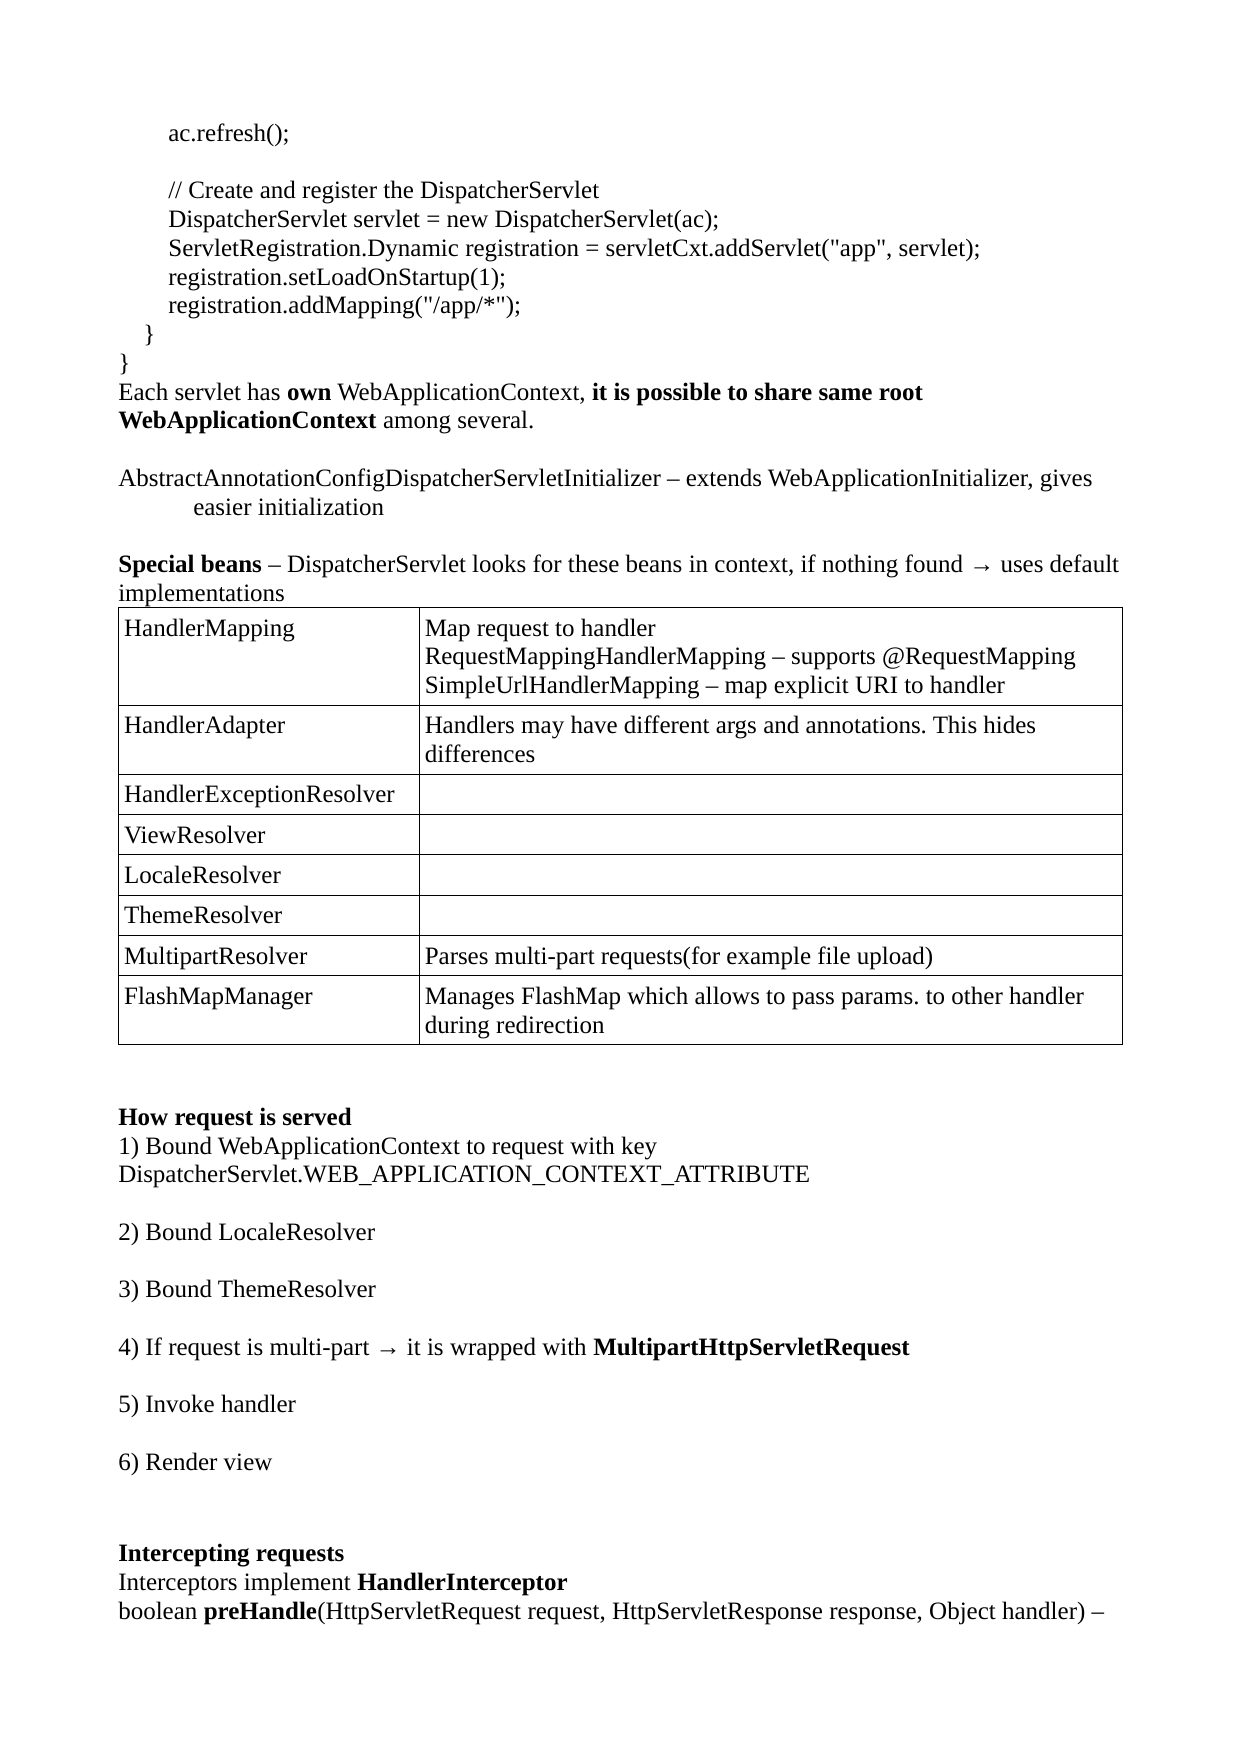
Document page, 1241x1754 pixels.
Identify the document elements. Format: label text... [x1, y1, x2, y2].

table_cell HandlerAdapter [119, 706, 419, 774]
table_cell [420, 896, 1122, 935]
table_cell Manages FlashMap which allows to pass params. to other handler during redirection [420, 976, 1122, 1044]
text boolean preHandle(HttpServletRequest request, HttpServletResponse response, Object handler) – [118, 1596, 1122, 1625]
text // Create and register the DispatcherServlet [118, 176, 1122, 204]
table_cell ViewResolver [119, 815, 419, 854]
text Interceptors implement HandlerInterceptor [118, 1567, 1122, 1596]
text Each servlet has own WebApplicationContext, it is possible to share same root WebApplicationContext among several. [118, 377, 1122, 434]
table_cell LocaleResolver [119, 855, 419, 895]
table_cell Handlers may have different args and annotations. This hides differences [420, 706, 1122, 774]
text How request is served [118, 1102, 1122, 1131]
text 5) Invoke handler [118, 1389, 1122, 1418]
table_cell HandlerExceptionResolver [119, 775, 419, 814]
text 1) Bound WebApplicationContext to request with key DispatcherServlet.WEB_APPLICATION_CONTEXT_ATTRIBUTE [118, 1131, 1122, 1188]
table_cell [420, 855, 1122, 895]
table_cell FlashMapManager [119, 976, 419, 1044]
text registration.addMapping("/app/*"); [118, 291, 1122, 319]
text registration.setLoadOnStartup(1); [118, 262, 1122, 291]
text Special beans – DispatcherServlet looks for these beans in context, if nothing found → uses default implementations [118, 549, 1122, 607]
text 2) Bound LocaleResolver [118, 1217, 1122, 1246]
table_cell [420, 815, 1122, 854]
table_header Map request to handler RequestMappingHandlerMapping – supports @RequestMapping SimpleUrlHandlerMapping – map explicit URI to handler [420, 608, 1122, 705]
text 4) If request is multi-part → it is wrapped with MultipartHttpServletRequest [118, 1332, 1122, 1361]
text } [118, 319, 1122, 348]
table_cell Parses multi-part requests(for example file upload) [420, 936, 1122, 975]
table_cell MultipartResolver [119, 936, 419, 975]
table_header HandlerMapping [119, 608, 419, 705]
text ac.refresh(); [118, 118, 1122, 147]
text AbstractAnnotationConfigDispatcherServletInitializer – extends WebApplicationInitializer, gives easier initialization [118, 463, 1122, 521]
text } [118, 348, 1122, 377]
text 3) Bound ThemeResolver [118, 1274, 1122, 1303]
text ServletRegistration.Dynamic registration = servletCxt.addServlet("app", servlet); [118, 233, 1122, 262]
text 6) Render view [118, 1447, 1122, 1476]
text DispatcherServlet servlet = new DispatcherServlet(ac); [118, 204, 1122, 233]
table_cell ThemeResolver [119, 896, 419, 935]
text Intercepting requests [118, 1538, 1122, 1567]
table_cell [420, 775, 1122, 814]
